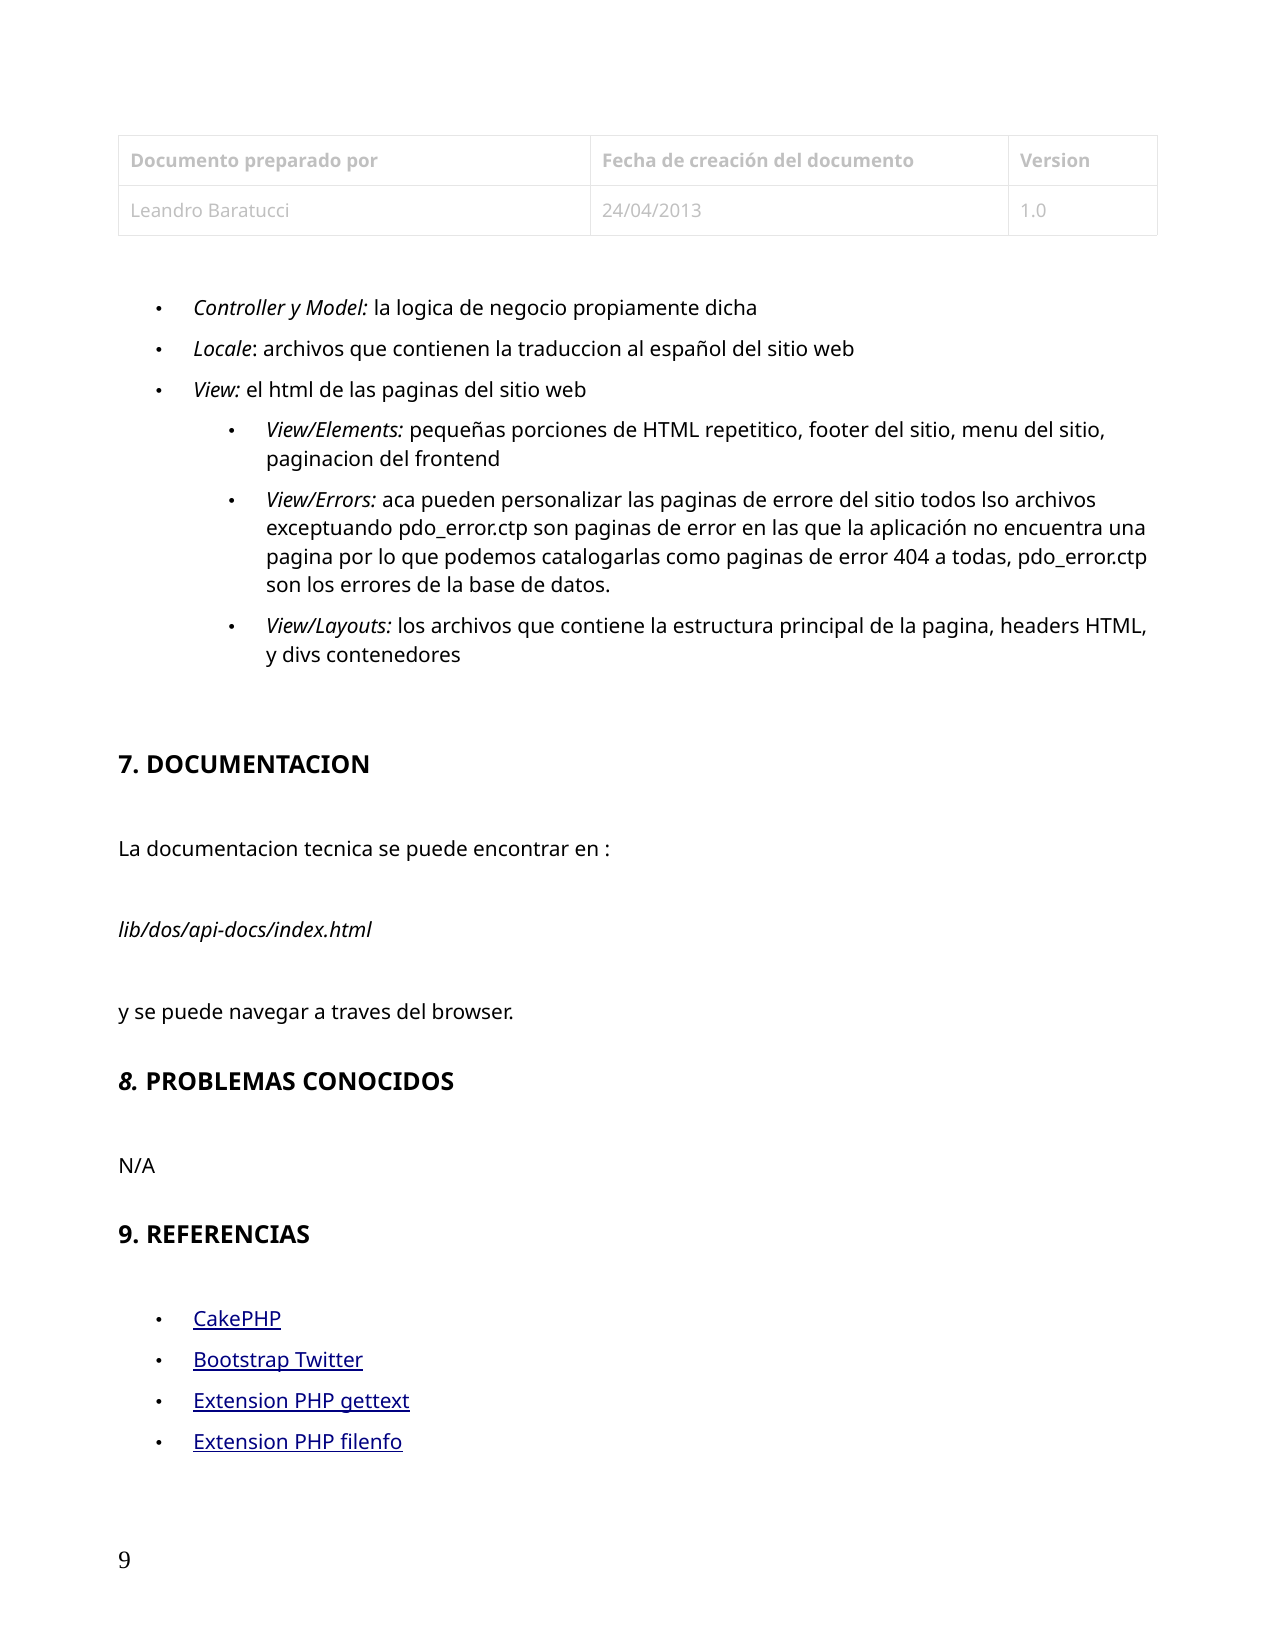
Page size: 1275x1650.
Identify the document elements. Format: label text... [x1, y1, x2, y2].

list View/Layouts: los archivos que contiene la estructura principal de la pagina, headers HTML, y divs contenedores [228, 611, 1157, 668]
text N/A [118, 1151, 1157, 1179]
list Bootstrap Twitter [156, 1345, 1157, 1373]
list CakePHP [156, 1304, 1157, 1332]
list Extension PHP filenfo [156, 1427, 1157, 1455]
list Extension PHP gettext [156, 1386, 1157, 1414]
subtitle 7. DOCUMENTACION [118, 747, 1157, 780]
subtitle 8. PROBLEMAS CONOCIDOS [118, 1063, 1157, 1097]
list View: el html de las paginas del sitio web [156, 375, 1157, 403]
list Controller y Model: la logica de negocio propiamente dicha [156, 293, 1157, 321]
subtitle 9. REFERENCIAS [118, 1217, 1157, 1251]
text y se puede navegar a traves del browser. [118, 997, 1157, 1026]
list View/Errors: aca pueden personalizar las paginas de errore del sitio todos lso archivos exceptuando pdo_error.ctp son paginas de error en las que la aplicación no encuentra una pagina por lo que podemos catalogarlas como paginas de error 404 a todas, pdo_error.ctp son los errores de la base de datos. [228, 485, 1157, 599]
text lib/dos/api-docs/index.html [118, 916, 1157, 944]
text La documentacion tecnica se puede encontrar en : [118, 834, 1157, 862]
list View/Elements: pequeñas porciones de HTML repetitico, footer del sitio, menu del sitio, paginacion del frontend [228, 416, 1157, 472]
list Locale: archivos que contienen la traduccion al español del sitio web [156, 334, 1157, 362]
